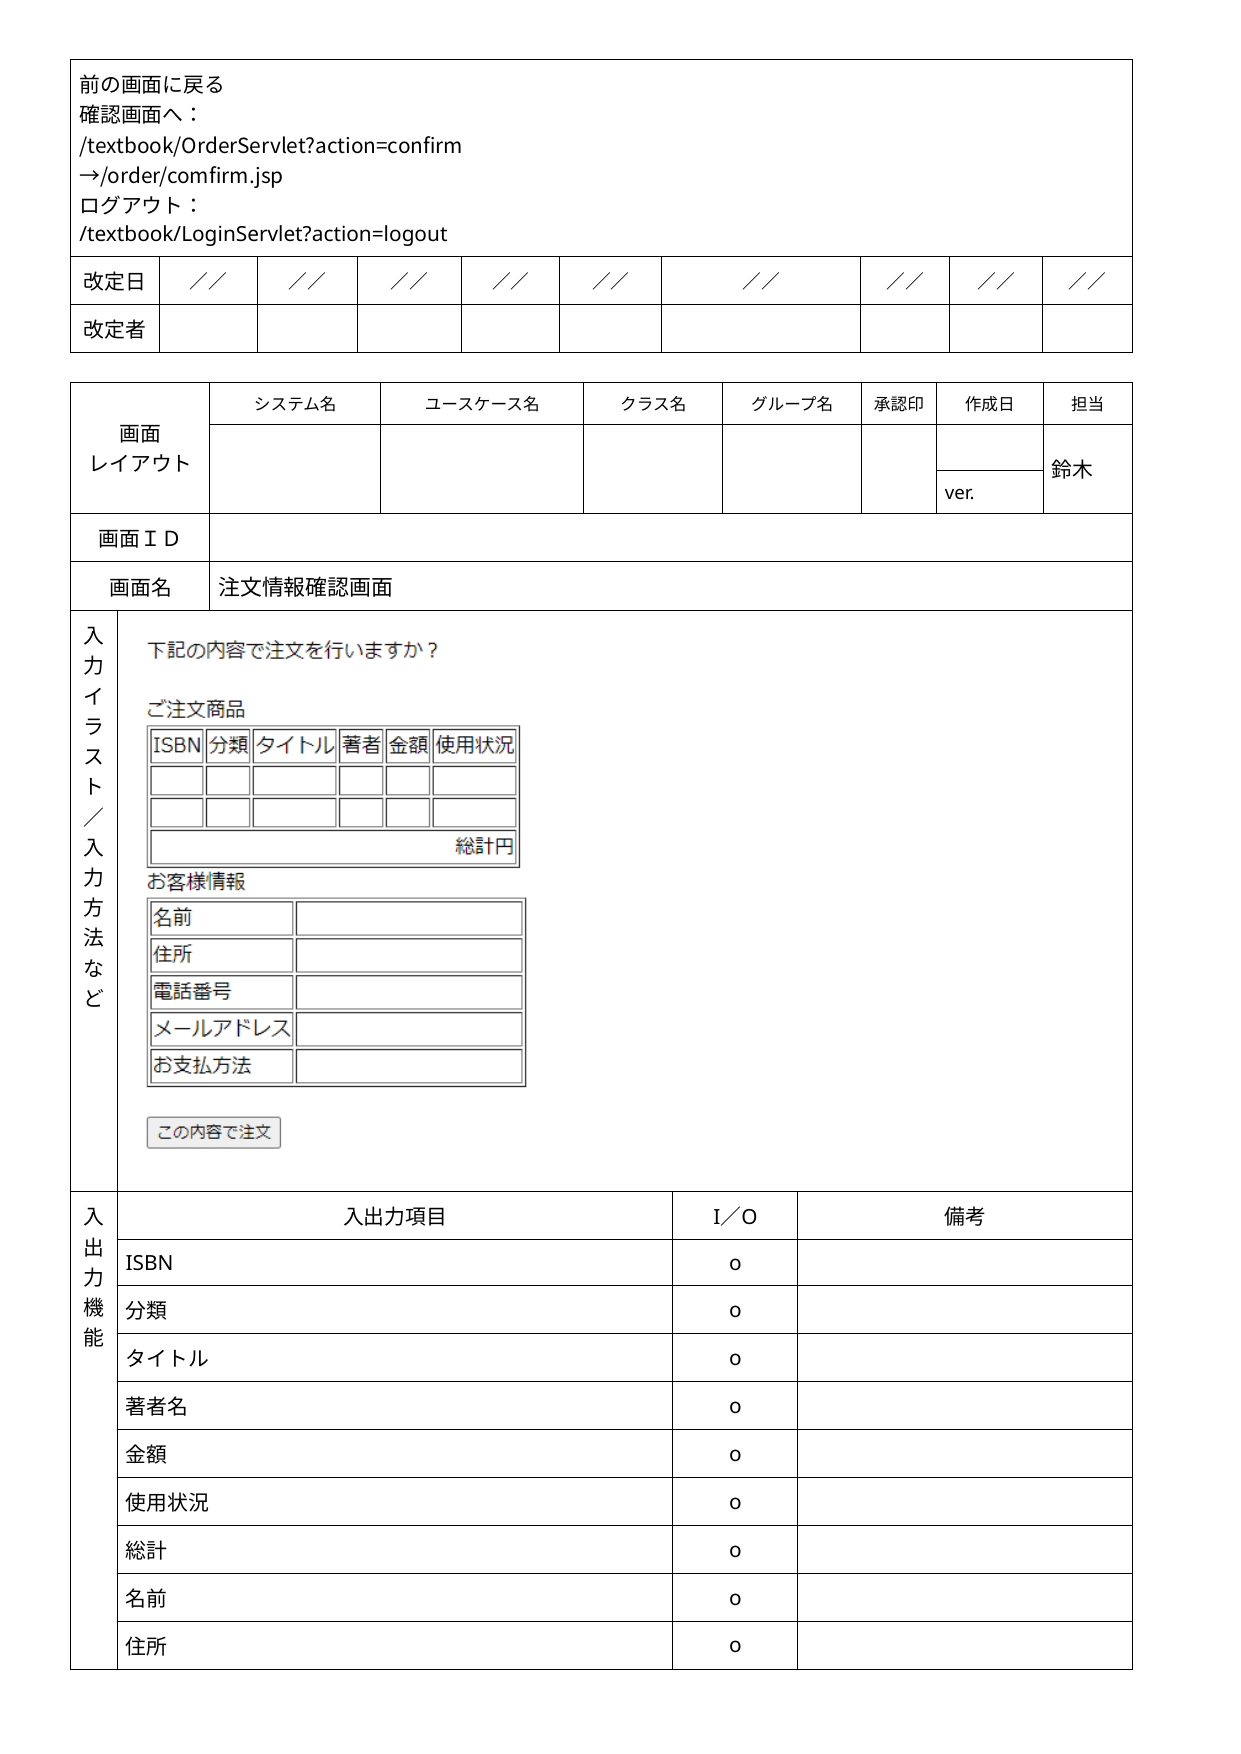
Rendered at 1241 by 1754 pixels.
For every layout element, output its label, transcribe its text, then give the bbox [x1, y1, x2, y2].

table_cell [798, 1574, 1132, 1621]
table_cell ISBN [118, 1240, 672, 1285]
table_cell 鈴木 [1044, 425, 1132, 513]
table_cell 改定日 [71, 257, 159, 304]
table_cell 改定者 [71, 305, 159, 352]
table_cell 入出力機能 [71, 1192, 117, 1669]
table_cell 総計 [118, 1526, 672, 1573]
table_cell o [673, 1240, 797, 1285]
table_cell [118, 611, 1132, 1191]
table_cell o [673, 1334, 797, 1381]
table_cell [798, 1526, 1132, 1573]
table_cell [1043, 305, 1132, 352]
table_header グループ名 [723, 383, 861, 423]
table_cell o [673, 1382, 797, 1429]
table_cell ／／ [1043, 257, 1132, 304]
table_cell [210, 425, 380, 513]
table_cell [798, 1240, 1132, 1285]
table_cell [798, 1430, 1132, 1477]
table_cell ／／ [358, 257, 461, 304]
table_cell [861, 305, 949, 352]
table_cell [381, 425, 583, 513]
table_cell [662, 305, 860, 352]
table_cell [160, 305, 257, 352]
table_header 作成日 [937, 383, 1043, 423]
table_cell [560, 305, 661, 352]
table_cell [723, 425, 861, 513]
table_cell o [673, 1526, 797, 1573]
table_cell [462, 305, 559, 352]
table_cell 入力イラスト／入力方法など [71, 611, 117, 1191]
table_cell [584, 425, 722, 513]
table_cell o [673, 1430, 797, 1477]
table_cell o [673, 1574, 797, 1621]
table_cell [258, 305, 357, 352]
table_header システム名 [210, 383, 380, 423]
table_cell 著者名 [118, 1382, 672, 1429]
table_cell タイトル [118, 1334, 672, 1381]
table_cell 注文情報確認画面 [210, 562, 1132, 610]
table_cell ／／ [662, 257, 860, 304]
table_cell [798, 1382, 1132, 1429]
table_cell [798, 1334, 1132, 1381]
table_cell ／／ [258, 257, 357, 304]
table_cell [798, 1622, 1132, 1669]
table_cell ／／ [560, 257, 661, 304]
table_cell 前の画面に戻る 確認画面へ： /textbook/OrderServlet?action=confirm →/order/comfirm.jsp ログアウト： /textbook/LoginServlet?action=logout [71, 60, 1132, 256]
table_header 画面 レイアウト [71, 383, 209, 513]
table_cell 分類 [118, 1286, 672, 1333]
table_cell 備考 [798, 1192, 1132, 1239]
table_header 担当 [1044, 383, 1132, 423]
table_cell 金額 [118, 1430, 672, 1477]
table_cell [798, 1286, 1132, 1333]
picture [137, 634, 551, 1166]
table_cell [937, 425, 1043, 469]
table_cell o [673, 1286, 797, 1333]
table_header ユースケース名 [381, 383, 583, 423]
table_cell [798, 1478, 1132, 1525]
table_cell 画面ＩＤ [71, 514, 209, 561]
table_header 承認印 [862, 383, 936, 423]
table_cell 画面名 [71, 562, 209, 610]
table_cell o [673, 1478, 797, 1525]
table_cell ／／ [160, 257, 257, 304]
table_header クラス名 [584, 383, 722, 423]
table_cell ／／ [950, 257, 1042, 304]
table_cell [862, 425, 936, 513]
table_cell ver. [937, 471, 1043, 513]
table_cell ／／ [861, 257, 949, 304]
table_cell I／O [673, 1192, 797, 1239]
table_cell [358, 305, 461, 352]
table_cell [950, 305, 1042, 352]
table_cell ／／ [462, 257, 559, 304]
table_cell 住所 [118, 1622, 672, 1669]
table_cell 入出力項目 [118, 1192, 672, 1239]
table_cell o [673, 1622, 797, 1669]
table_cell 名前 [118, 1574, 672, 1621]
table_cell [210, 514, 1132, 561]
table_cell 使用状況 [118, 1478, 672, 1525]
